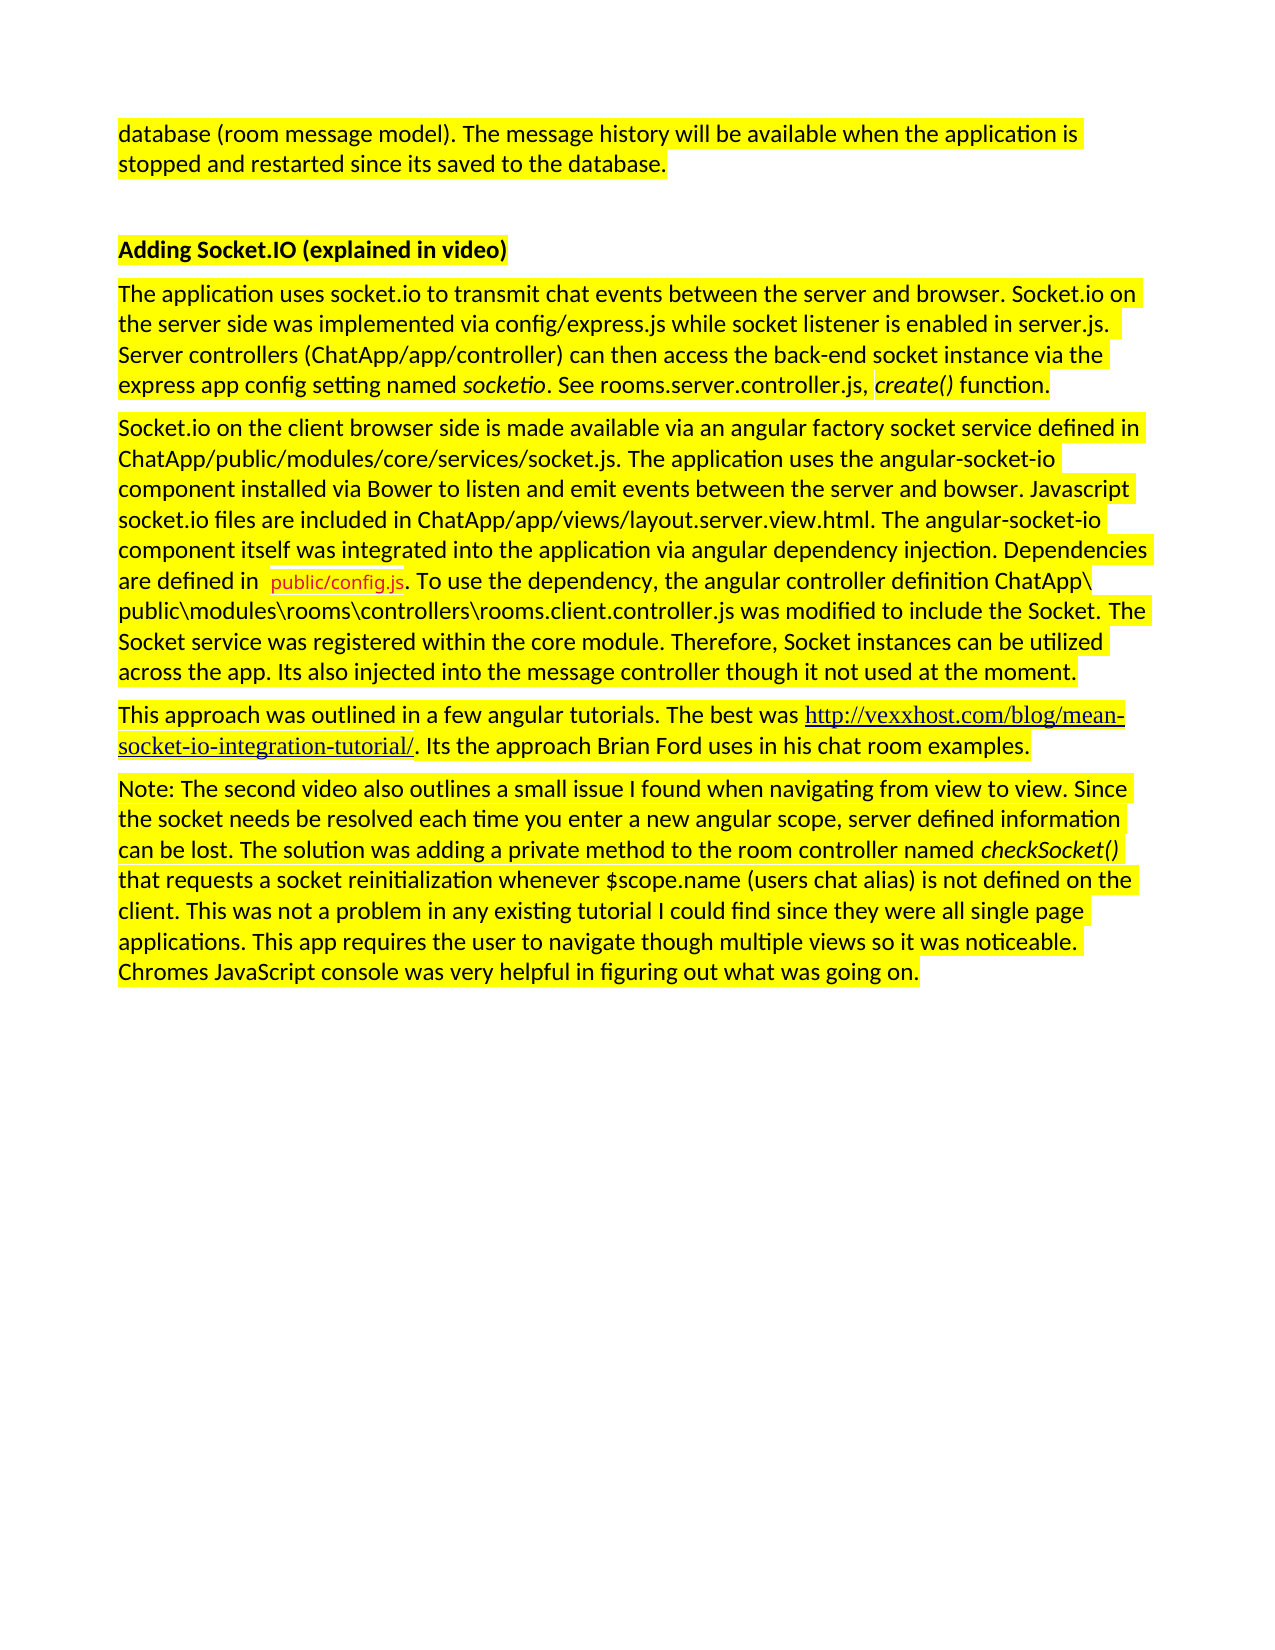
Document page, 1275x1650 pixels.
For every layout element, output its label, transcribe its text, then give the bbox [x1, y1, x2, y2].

text The application uses socket.io to transmit chat events between the server and browser. Socket.io on the server side was implemented via config/express.js while socket listener is enabled in server.js. Server controllers (ChatApp/app/controller) can then access the back-end socket instance via the express app config setting named socketio. See rooms.server.controller.js, create() function. [118, 278, 1157, 400]
text database (room message model). The message history will be available when the application is stopped and restarted since its saved to the database. [118, 118, 1157, 179]
text Adding Socket.IO (explained in video) [118, 235, 1157, 265]
text Note: The second video also outlines a small issue I found when navigating from view to view. Since the socket needs be resolved each time you enter a new angular scope, server defined information can be lost. The solution was adding a private method to the room controller named checkSocket() that requests a socket reinitialization whenever $scope.name (users chat alias) is not defined on the client. This was not a problem in any existing tutorial I could find since they were all single page applications. This app requires the user to navigate though multiple views so it was noticeable. Chromes JavaScript console was very helpful in figuring out what was going on. [118, 773, 1157, 987]
text This approach was outlined in a few angular tutorials. The best was http://vexxhost.com/blog/mean-socket-io-integration-tutorial/. Its the approach Brian Ford uses in his chat room examples. [118, 699, 1157, 761]
text Socket.io on the client browser side is made available via an angular factory socket service defined in ChatApp/public/modules/core/services/socket.js. The application uses the angular-socket-io component installed via Bower to listen and emit events between the server and bowser. Javascript socket.io files are included in ChatApp/app/views/layout.server.view.html. The angular-socket-io component itself was integrated into the application via angular dependency injection. Dependencies are defined in public/config.js. To use the dependency, the angular controller definition ChatApp\public\modules\rooms\controllers\rooms.client.controller.js was modified to include the Socket. The Socket service was registered within the core module. Therefore, Socket instances can be utilized across the app. Its also injected into the message controller though it not used at the moment. [118, 412, 1157, 687]
